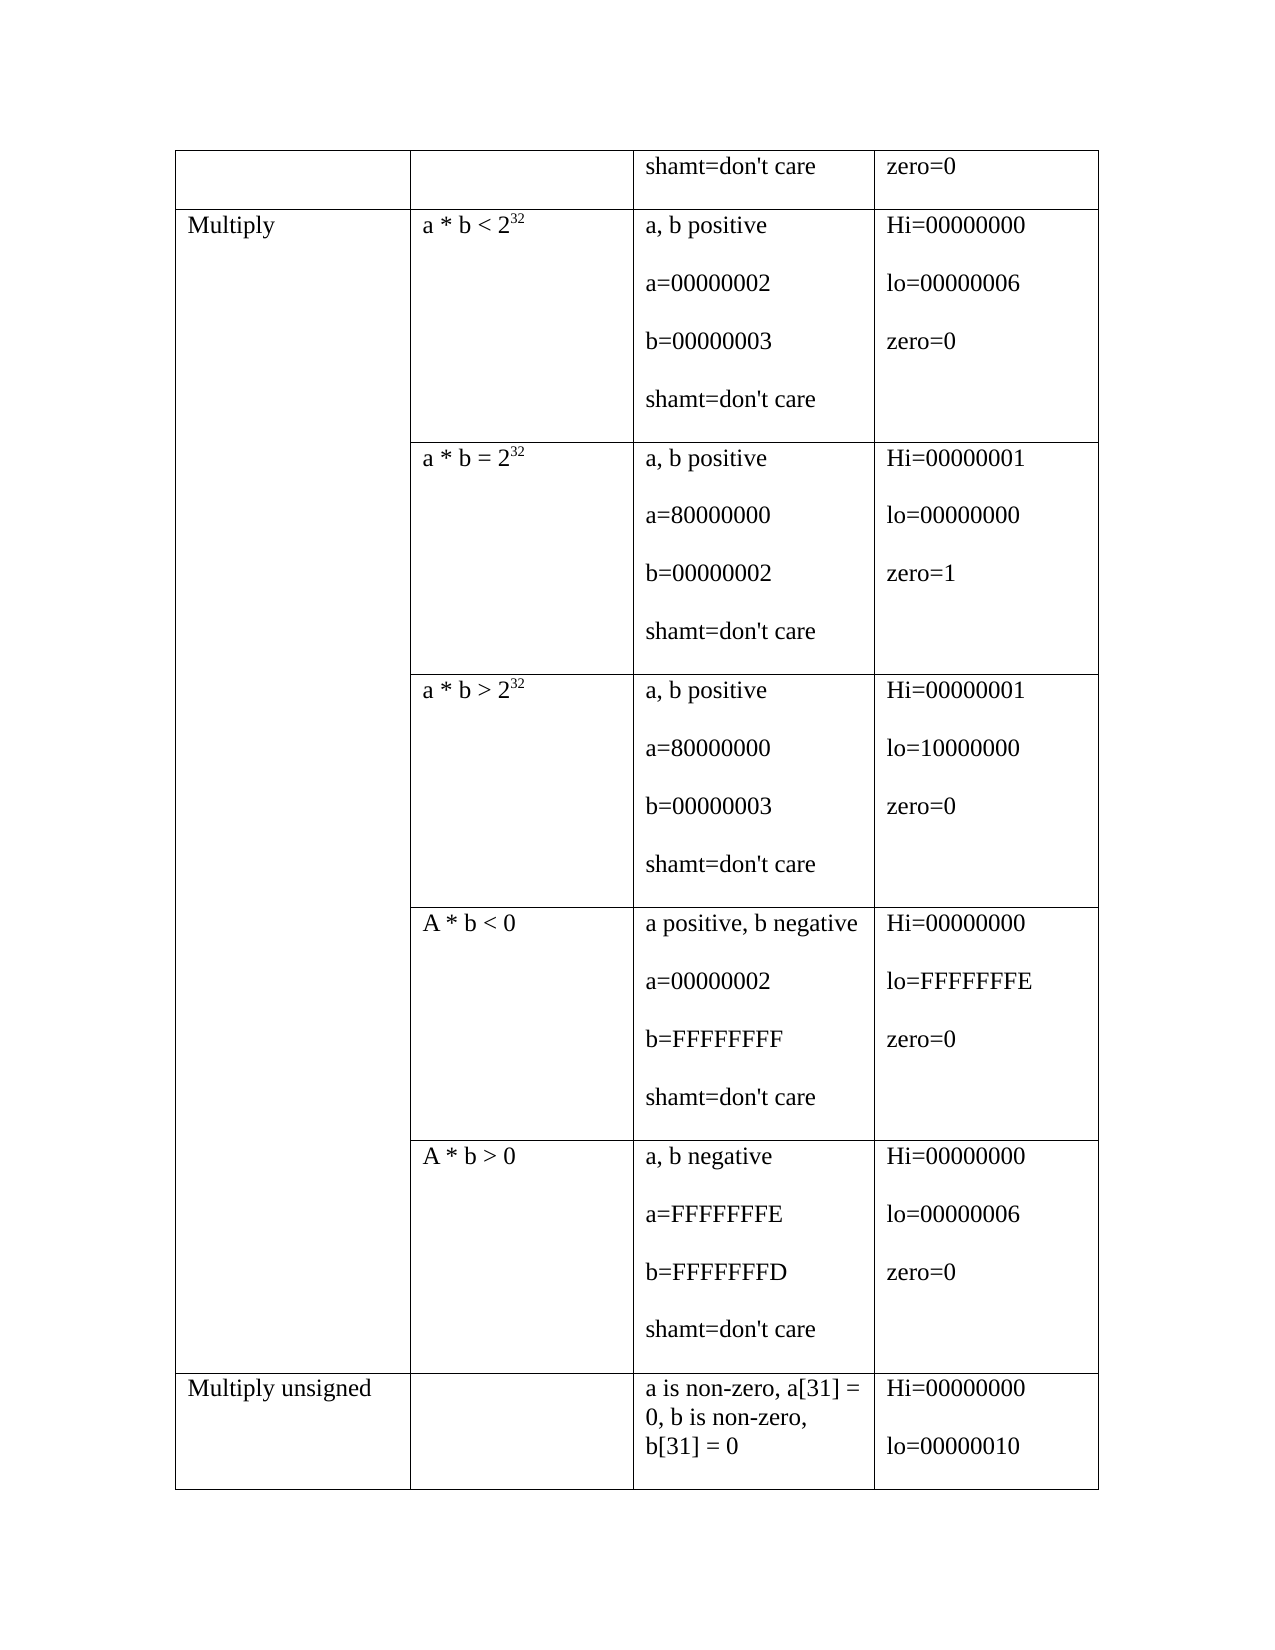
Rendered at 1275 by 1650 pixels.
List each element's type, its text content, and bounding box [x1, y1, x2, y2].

table_cell [411, 151, 633, 209]
table_cell Multiply [176, 210, 410, 1372]
table_cell a * b < 232 [411, 210, 633, 442]
table_cell A * b < 0 [411, 908, 633, 1140]
table_cell zero=0 [875, 151, 1098, 209]
table_cell A * b > 0 [411, 1141, 633, 1372]
table_cell Hi=00000000 lo=00000010 [875, 1374, 1098, 1489]
table_cell shamt=don't care [634, 151, 874, 209]
table_cell a * b > 232 [411, 675, 633, 907]
table_cell Hi=00000000 lo=FFFFFFFE zero=0 [875, 908, 1098, 1140]
table_cell a, b positive a=00000002 b=00000003 shamt=don't care [634, 210, 874, 442]
table_cell Multiply unsigned [176, 1374, 410, 1489]
table_cell [176, 151, 410, 209]
table_cell Hi=00000000 lo=00000006 zero=0 [875, 210, 1098, 442]
table_cell [411, 1374, 633, 1489]
table_cell a * b = 232 [411, 443, 633, 674]
table_cell a is non-zero, a[31] = 0, b is non-zero, b[31] = 0 [634, 1374, 874, 1489]
table_cell Hi=00000000 lo=00000006 zero=0 [875, 1141, 1098, 1372]
table_cell a, b positive a=80000000 b=00000002 shamt=don't care [634, 443, 874, 674]
table_cell Hi=00000001 lo=10000000 zero=0 [875, 675, 1098, 907]
table_cell a, b positive a=80000000 b=00000003 shamt=don't care [634, 675, 874, 907]
table_cell a positive, b negative a=00000002 b=FFFFFFFF shamt=don't care [634, 908, 874, 1140]
table_cell Hi=00000001 lo=00000000 zero=1 [875, 443, 1098, 674]
table_cell a, b negative a=FFFFFFFE b=FFFFFFFD shamt=don't care [634, 1141, 874, 1372]
